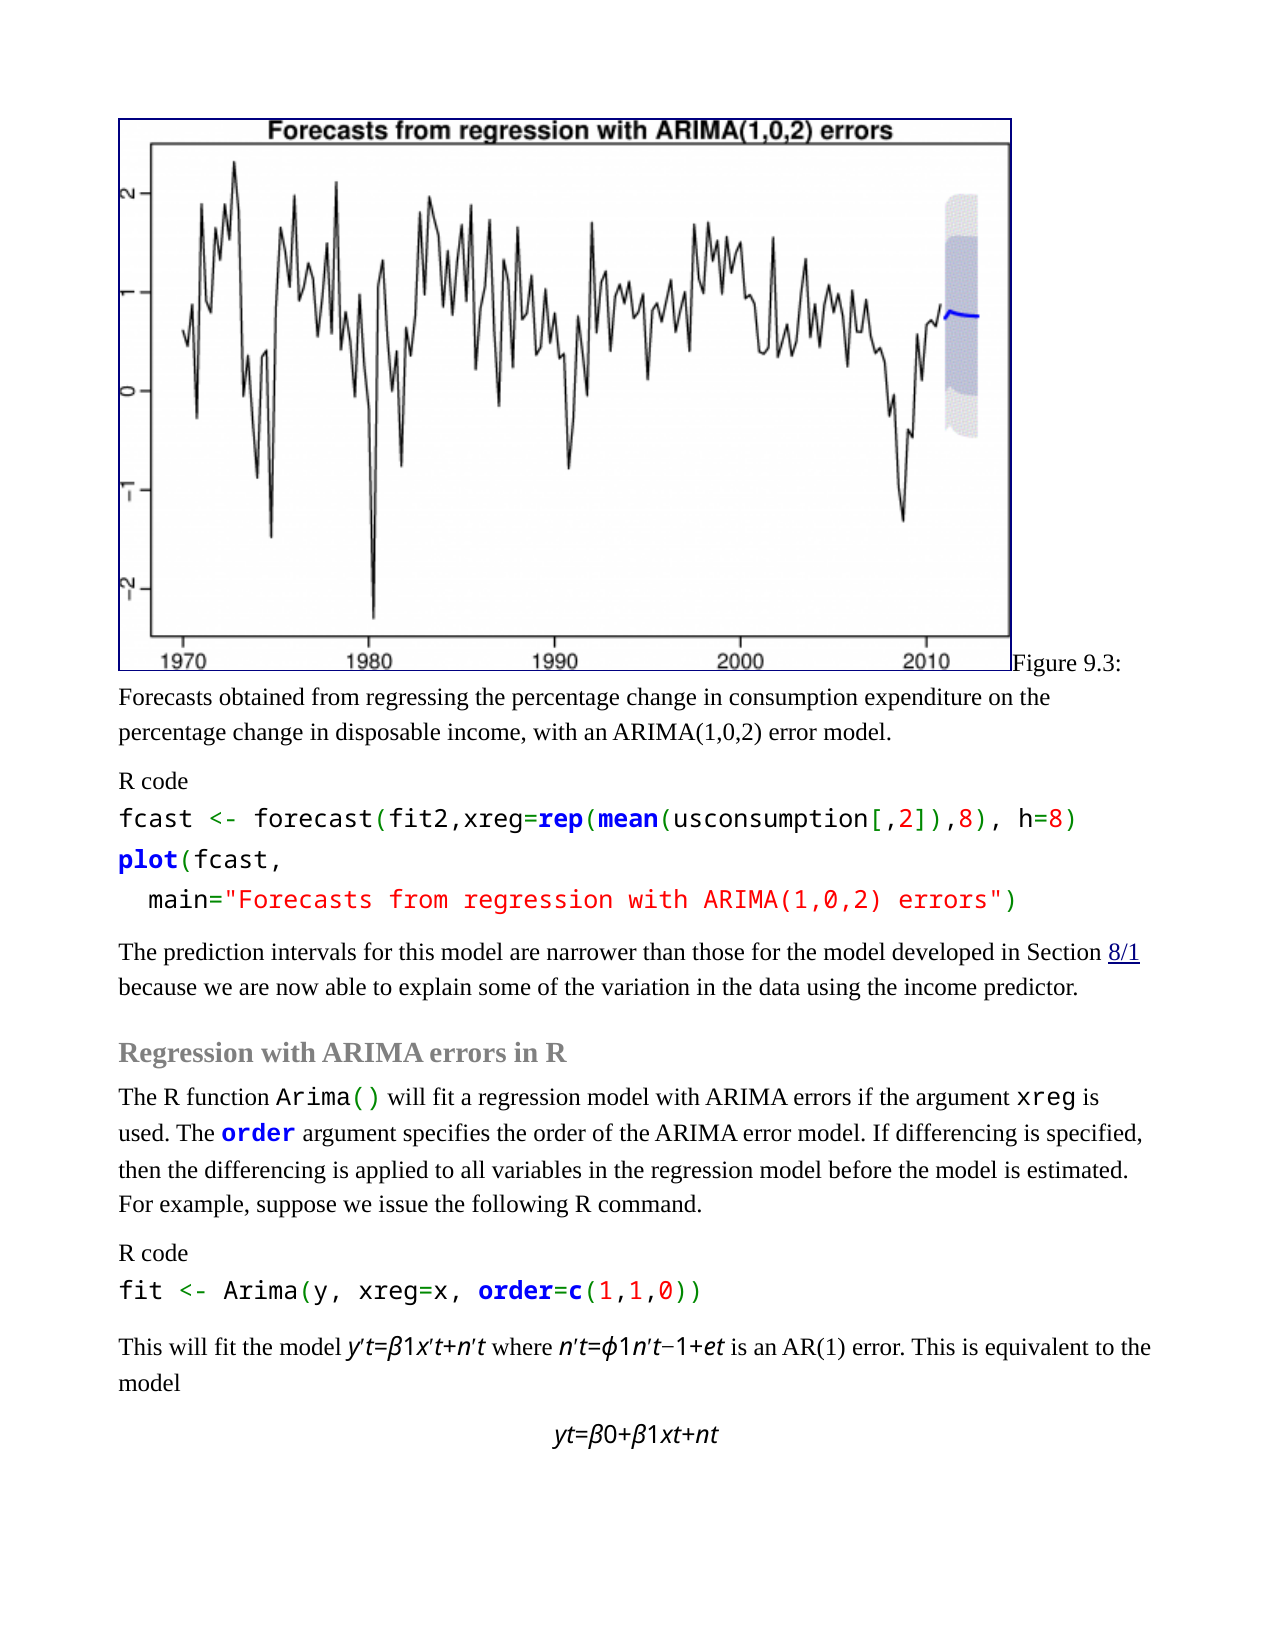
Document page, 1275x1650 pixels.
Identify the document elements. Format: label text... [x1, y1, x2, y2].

text yt=β0+β1xt+nt [118, 1417, 1157, 1451]
text fit <- Arima(y, xreg=x, order=c(1,1,0)) [118, 1273, 1157, 1307]
text The R function Arima() will fit a regression model with ARIMA errors if the argument xreg is used. The order argument specifies the order of the ARIMA error model. If differencing is specified, then the differencing is applied to all variables in the regression model before the model is estimated. For example, suppose we issue the following R command. [118, 1082, 1157, 1218]
picture [120, 120, 1010, 670]
subtitle Regression with ARIMA errors in R [118, 1036, 1157, 1069]
text R code [118, 1238, 1157, 1267]
text The prediction intervals for this model are narrower than those for the model developed in Section 8/1 because we are now able to explain some of the variation in the data using the income predictor. [118, 937, 1157, 1001]
text Figure 9.3: Forecasts obtained from regressing the percentage change in consumption expenditure on the percentage change in disposable income, with an ARIMA(1,0,2) error model. [118, 118, 1157, 746]
text R code [118, 766, 1157, 795]
text fcast <- forecast(fit2,xreg=rep(mean(usconsumption[,2]),8), h=8) plot(fcast, main="Forecasts from regression with ARIMA(1,0,2) errors") [118, 800, 1157, 916]
text This will fit the model y′t=β1x′t+n′t where n′t=ϕ1n′t−1+et is an AR(1) error. This is equivalent to the model [118, 1328, 1157, 1397]
